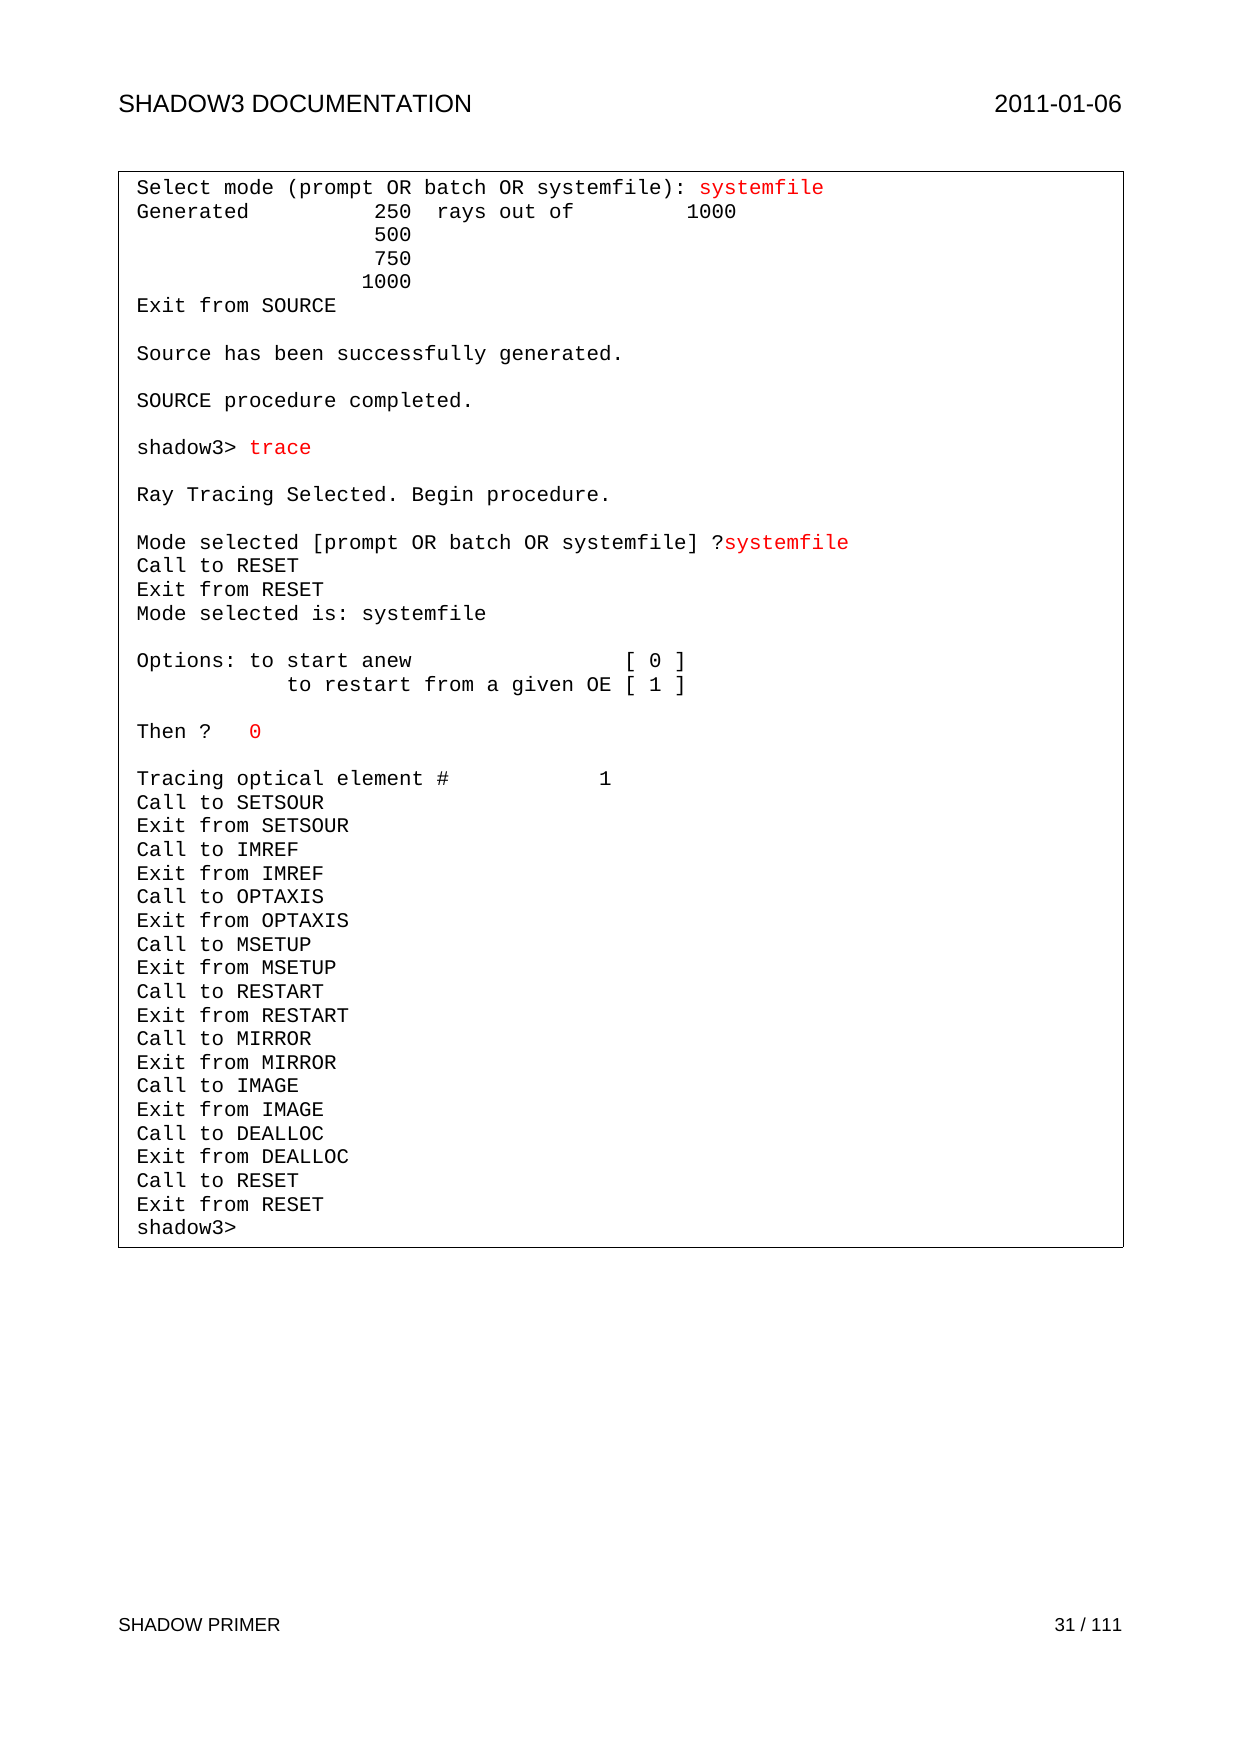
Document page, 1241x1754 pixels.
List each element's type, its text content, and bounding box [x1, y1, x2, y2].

table_cell Select mode (prompt OR batch OR systemfile): systemfile Generated 250 rays out of 1000 500 750 1000 Exit from SOURCE Source has been successfully generated. SOURCE procedure completed. shadow3> trace Ray Tracing Selected. Begin procedure. Mode selected [prompt OR batch OR systemfile] ?systemfile Call to RESET Exit from RESET Mode selected is: systemfile Options: to start anew [ 0 ] to restart from a given OE [ 1 ] Then ? 0 Tracing optical element # 1 Call to SETSOUR Exit from SETSOUR Call to IMREF Exit from IMREF Call to OPTAXIS Exit from OPTAXIS Call to MSETUP Exit from MSETUP Call to RESTART Exit from RESTART Call to MIRROR Exit from MIRROR Call to IMAGE Exit from IMAGE Call to DEALLOC Exit from DEALLOC Call to RESET Exit from RESET shadow3> [119, 172, 1123, 1247]
